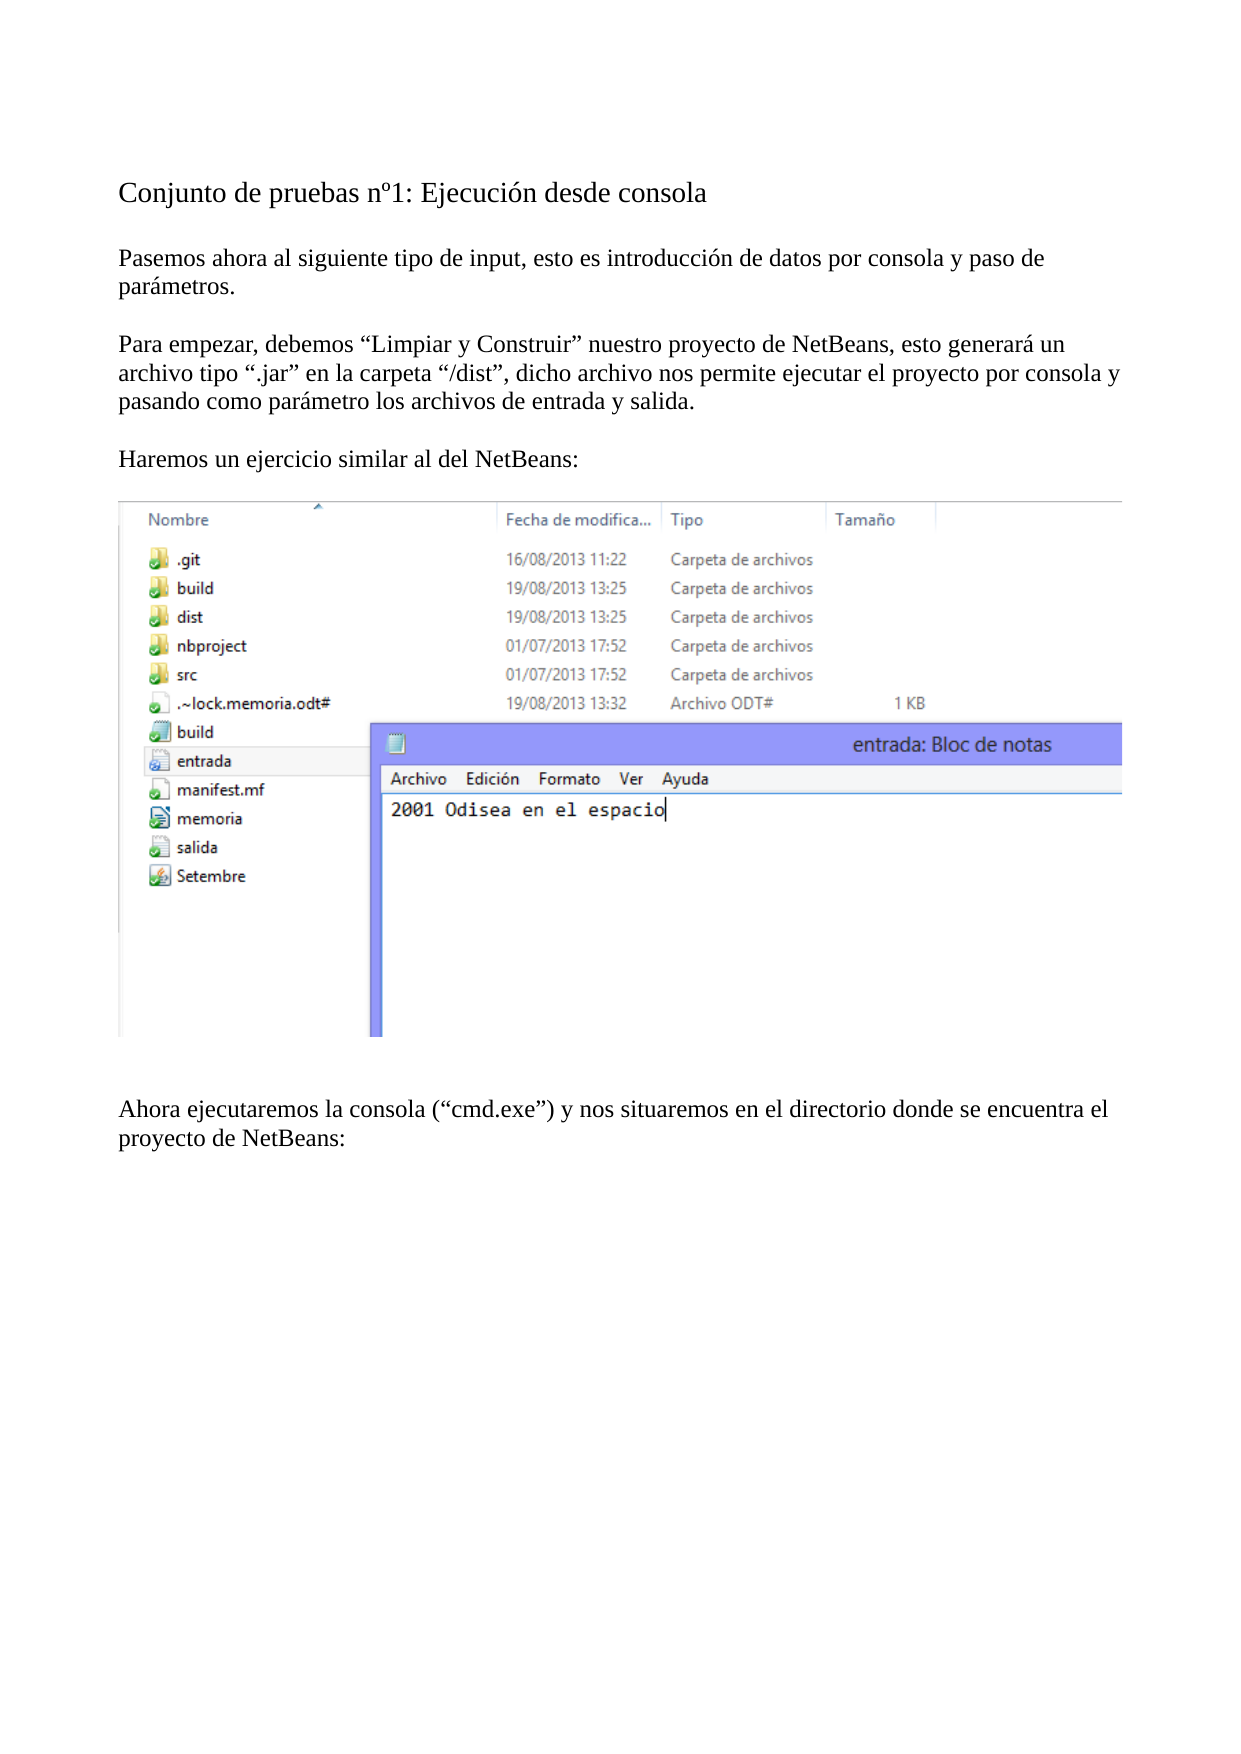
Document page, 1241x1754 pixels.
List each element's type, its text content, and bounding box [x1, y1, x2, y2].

text Pasemos ahora al siguiente tipo de input, esto es introducción de datos por consola y paso de parámetros. [118, 243, 1122, 300]
text Para empezar, debemos “Limpiar y Construir” nuestro proyecto de NetBeans, esto generará un archivo tipo “.jar” en la carpeta “/dist”, dicho archivo nos permite ejecutar el proyecto por consola y pasando como parámetro los archivos de entrada y salida. [118, 329, 1122, 415]
picture [118, 501, 1123, 1037]
text Conjunto de pruebas nº1: Ejecución desde consola [118, 176, 1122, 209]
text Ahora ejecutaremos la consola (“cmd.exe”) y nos situaremos en el directorio donde se encuentra el proyecto de NetBeans: [118, 1094, 1122, 1152]
text Haremos un ejercicio similar al del NetBeans: [118, 444, 1122, 473]
